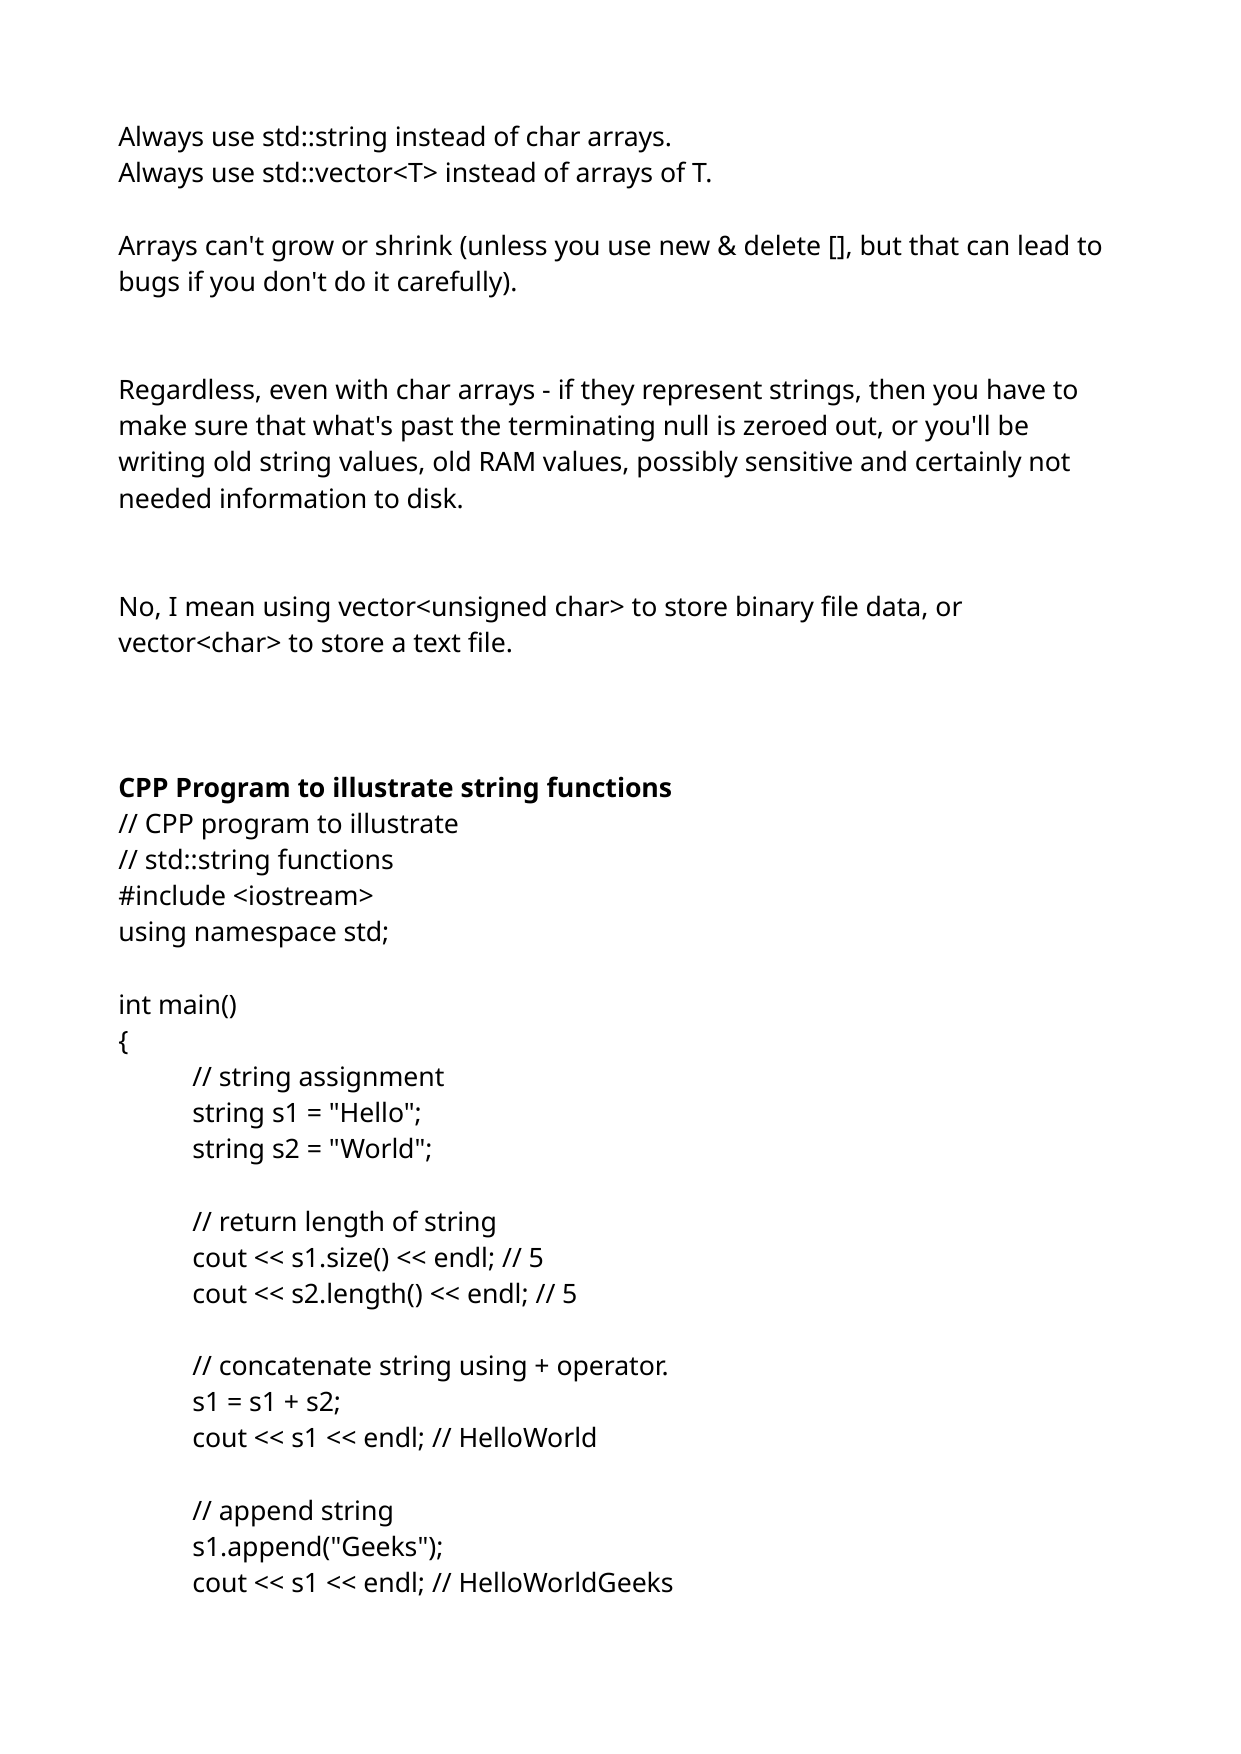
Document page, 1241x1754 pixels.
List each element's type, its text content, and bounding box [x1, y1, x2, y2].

text cout << s1 << endl; // HelloWorldGeeks [118, 1564, 1122, 1600]
text #include <iostream> [118, 877, 1122, 913]
text string s1 = "Hello"; [118, 1094, 1122, 1130]
text // append string [118, 1492, 1122, 1528]
text string s2 = "World"; [118, 1130, 1122, 1166]
text // concatenate string using + operator. [118, 1347, 1122, 1383]
text int main() [118, 986, 1122, 1022]
text s1 = s1 + s2; [118, 1383, 1122, 1419]
text Always use std::string instead of char arrays. Always use std::vector<T> instead of arrays of T. Arrays can't grow or shrink (unless you use new & delete [], but that can lead to bugs if you don't do it carefully). [118, 118, 1122, 299]
text // string assignment [118, 1058, 1122, 1094]
text s1.append("Geeks"); [118, 1528, 1122, 1564]
text cout << s2.length() << endl; // 5 [118, 1275, 1122, 1311]
text // return length of string [118, 1202, 1122, 1239]
text CPP Program to illustrate string functions [118, 769, 1122, 805]
text No, I mean using vector<unsigned char> to store binary file data, or vector<char> to store a text file. [118, 588, 1122, 660]
text Regardless, even with char arrays - if they represent strings, then you have to make sure that what's past the terminating null is zeroed out, or you'll be writing old string values, old RAM values, possibly sensitive and certainly not needed information to disk. [118, 371, 1122, 516]
text cout << s1.size() << endl; // 5 [118, 1239, 1122, 1275]
text using namespace std; [118, 913, 1122, 949]
text { [118, 1022, 1122, 1058]
text // std::string functions [118, 841, 1122, 877]
text cout << s1 << endl; // HelloWorld [118, 1419, 1122, 1456]
text // CPP program to illustrate [118, 805, 1122, 841]
